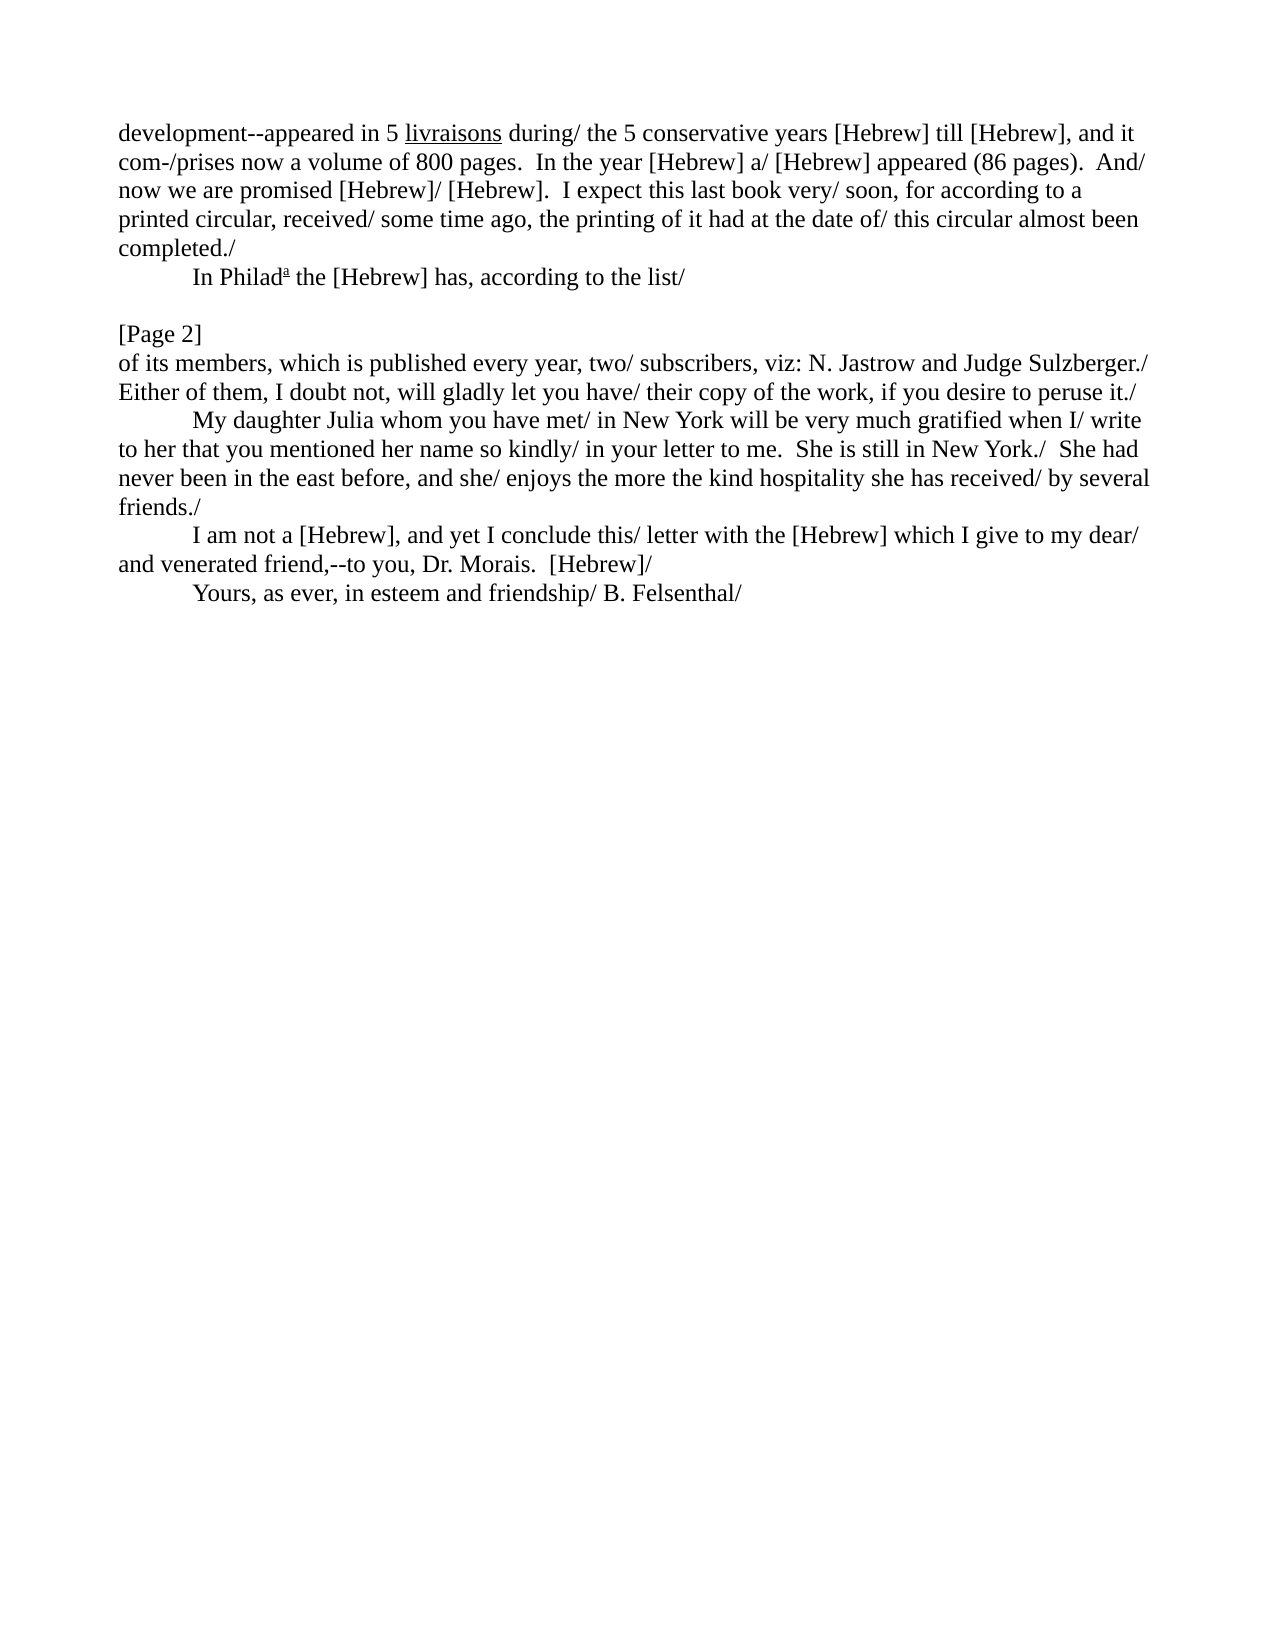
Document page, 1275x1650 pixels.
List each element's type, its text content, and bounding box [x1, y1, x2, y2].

text development--appeared in 5 livraisons during/ the 5 conservative years [Hebrew] till [Hebrew], and it com-/prises now a volume of 800 pages. In the year [Hebrew] a/ [Hebrew] appeared (86 pages). And/ now we are promised [Hebrew]/ [Hebrew]. I expect this last book very/ soon, for according to a printed circular, received/ some time ago, the printing of it had at the date of/ this circular almost been completed./ [118, 118, 1157, 262]
text I am not a [Hebrew], and yet I conclude this/ letter with the [Hebrew] which I give to my dear/ and venerated friend,--to you, Dr. Morais. [Hebrew]/ [118, 521, 1157, 578]
text [Page 2] [118, 319, 1157, 348]
text My daughter Julia whom you have met/ in New York will be very much gratified when I/ write to her that you mentioned her name so kindly/ in your letter to me. She is still in New York./ She had never been in the east before, and she/ enjoys the more the kind hospitality she has received/ by several friends./ [118, 406, 1157, 521]
text of its members, which is published every year, two/ subscribers, viz: N. Jastrow and Judge Sulzberger./ Either of them, I doubt not, will gladly let you have/ their copy of the work, if you desire to peruse it./ [118, 348, 1157, 406]
text In Philada the [Hebrew] has, according to the list/ [118, 262, 1157, 291]
text Yours, as ever, in esteem and friendship/ B. Felsenthal/ [118, 578, 1157, 607]
